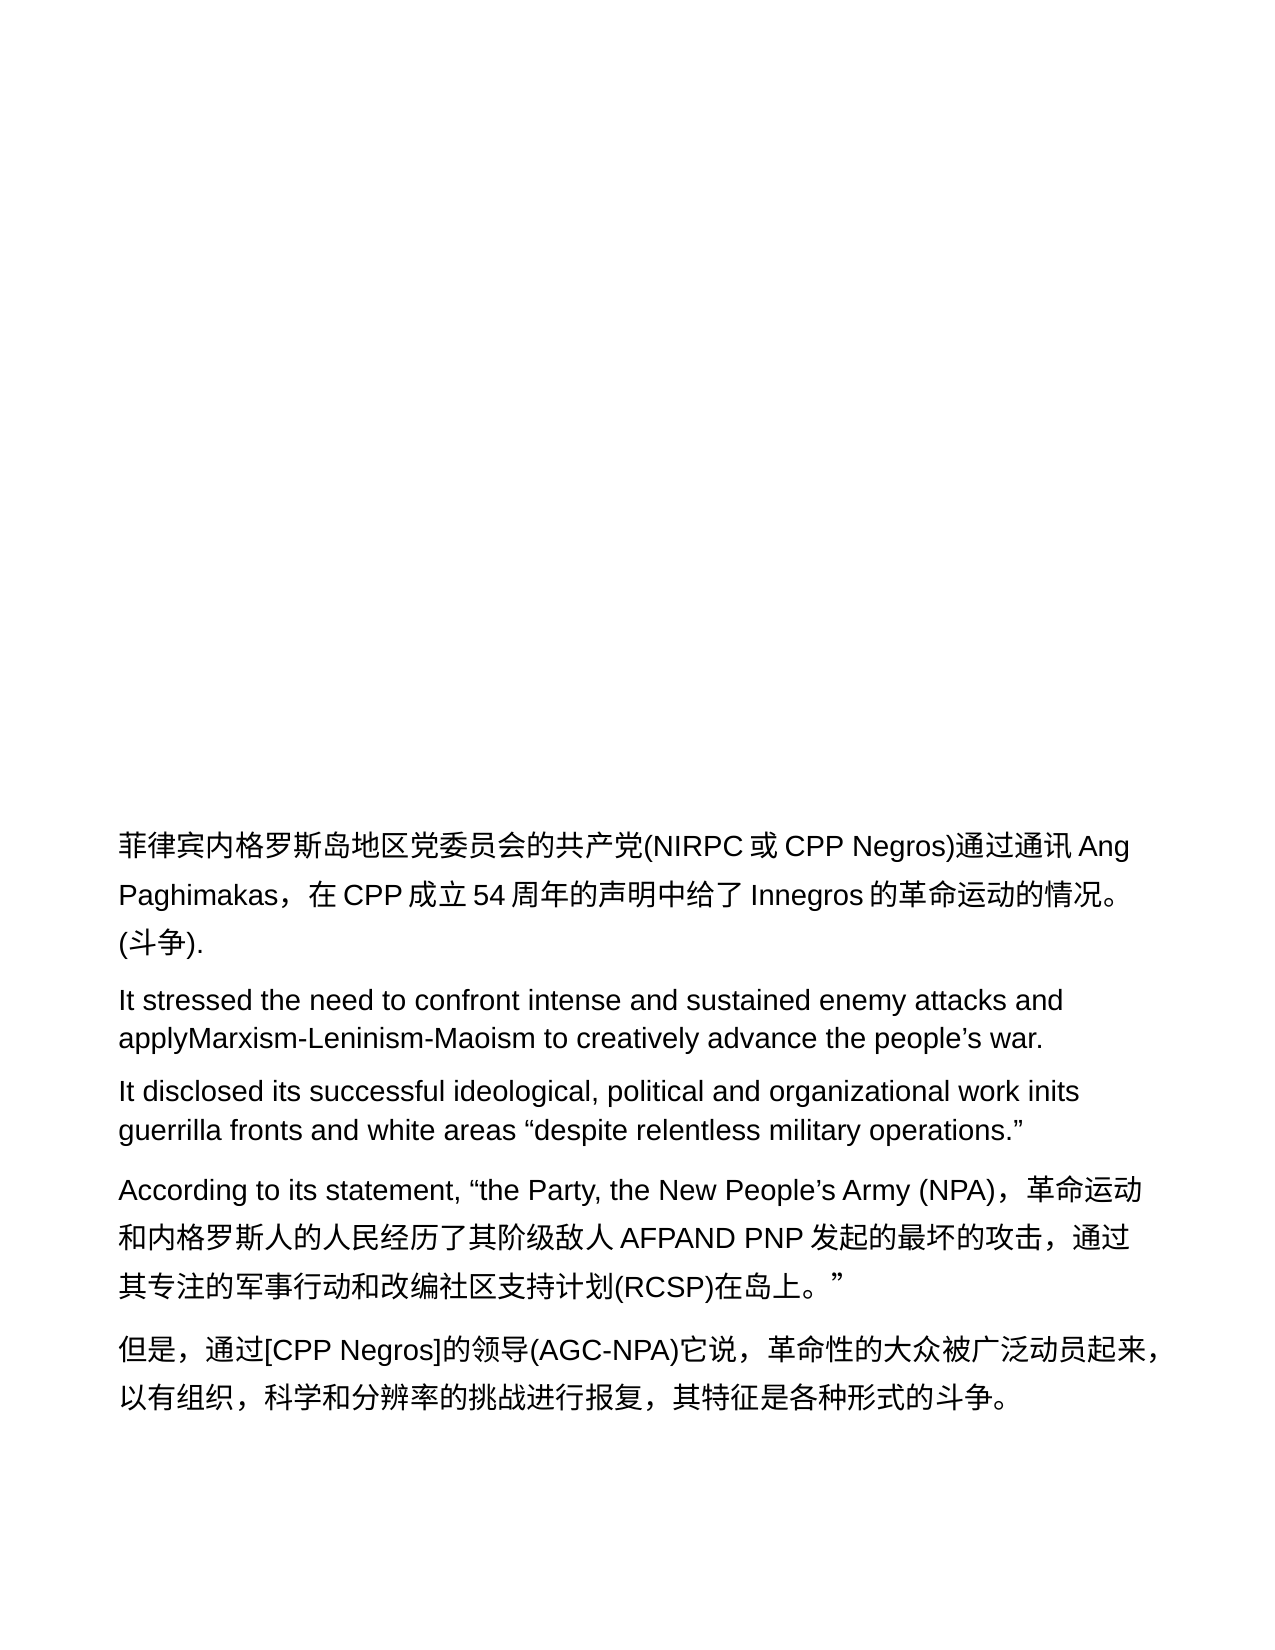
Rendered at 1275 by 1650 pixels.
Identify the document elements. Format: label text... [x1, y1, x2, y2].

text According to its statement, “the Party, the New People’s Army (NPA)，革命运动和内格罗斯人的人民经历了其阶级敌人AFPAND PNP发起的最坏的攻击，通过其专注的军事行动和改编社区支持计划(RCSP)在岛上。” [118, 1166, 1157, 1305]
text 但是，通过[CPP Negros]的领导(AGC-NPA)它说，革命性的大众被广泛动员起来，以有组织，科学和分辨率的挑战进行报复，其特征是各种形式的斗争。 [118, 1326, 1157, 1417]
text It disclosed its successful ideological, political and organizational work inits guerrilla fronts and white areas “despite relentless military operations.” [118, 1074, 1157, 1146]
text 菲律宾内格罗斯岛地区党委员会的共产党(NIRPC或CPP Negros)通过通讯Ang Paghimakas，在CPP成立54周年的声明中给了Innegros的革命运动的情况。(斗争). [118, 118, 1157, 962]
text It stressed the need to confront intense and sustained enemy attacks and applyMarxism-Leninism-Maoism to creatively advance the people’s war. [118, 983, 1157, 1055]
